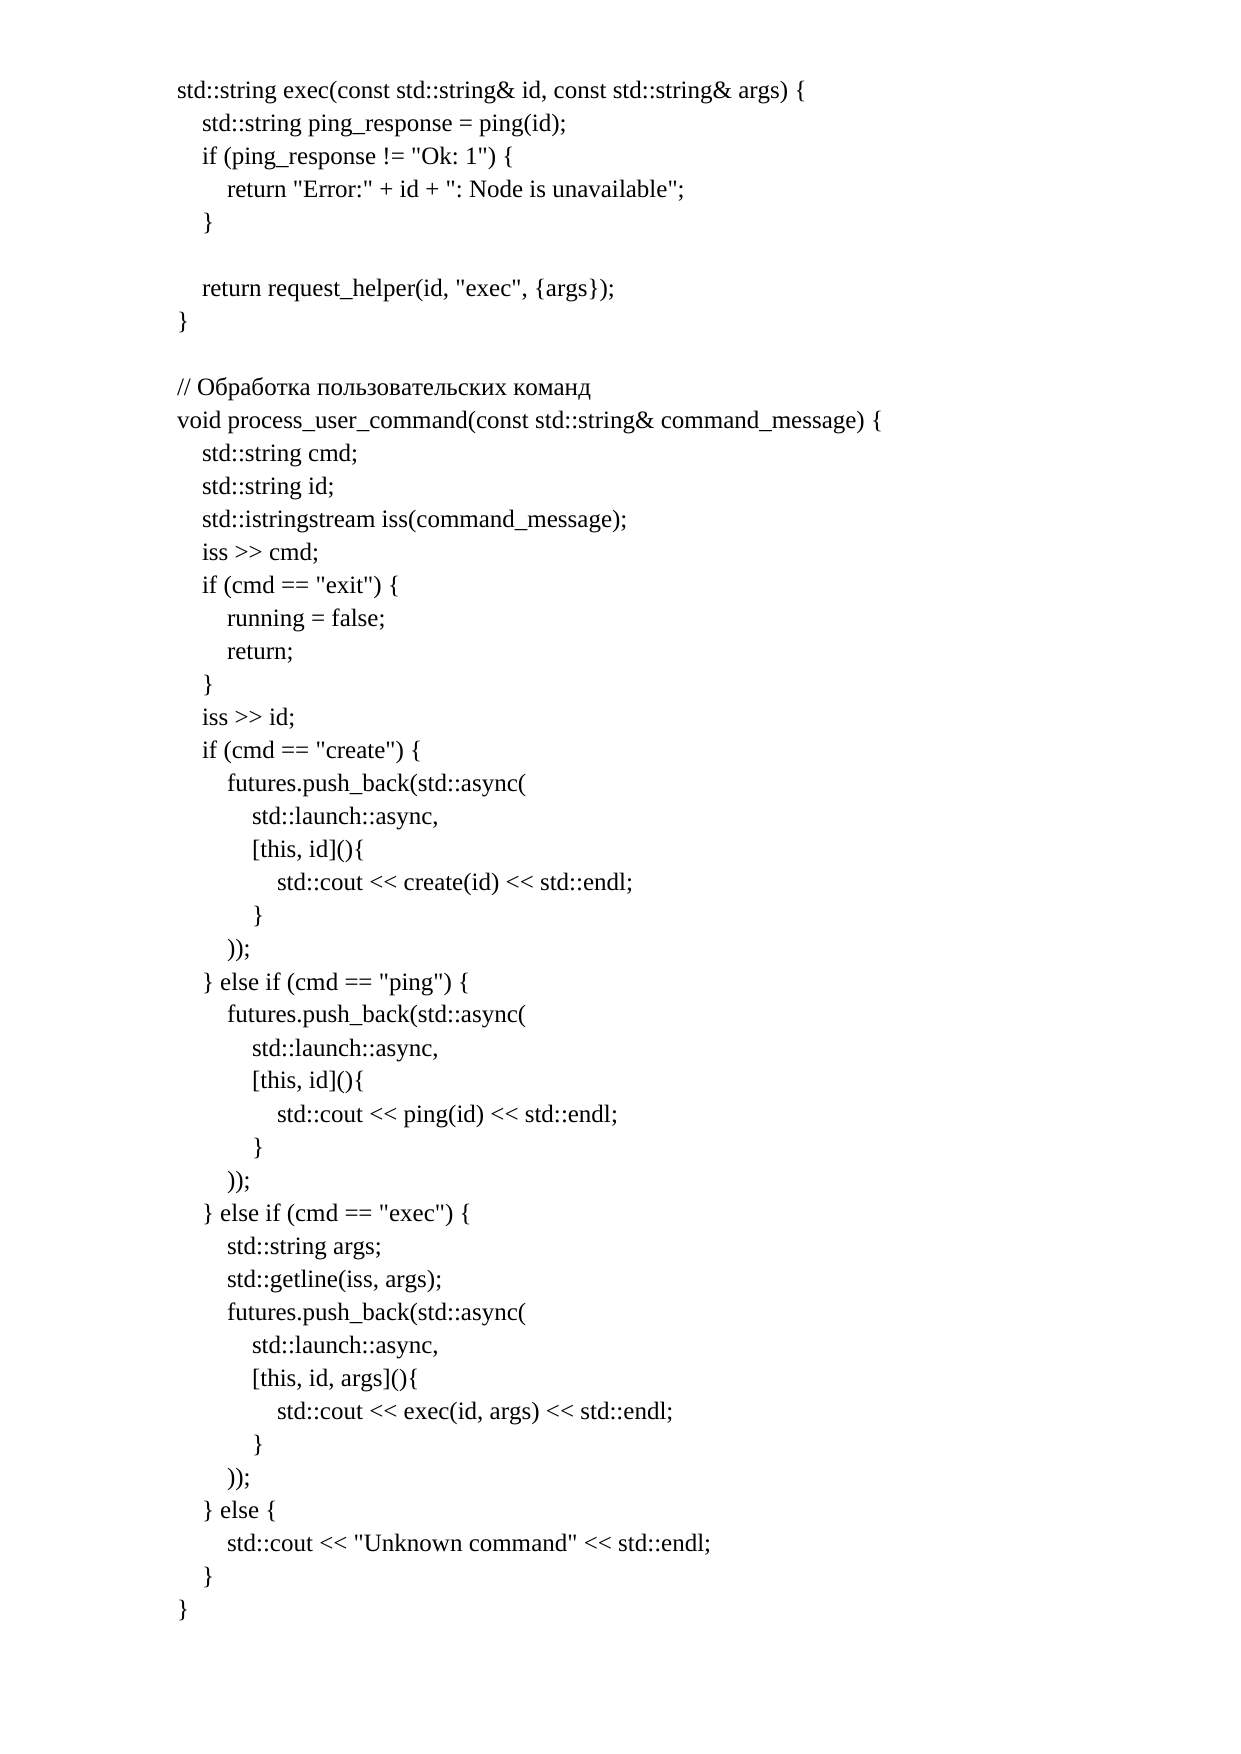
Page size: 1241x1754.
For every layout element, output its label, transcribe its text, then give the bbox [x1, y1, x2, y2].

text std::string ping_response = ping(id); [93, 108, 1147, 137]
text if (ping_response != "Ok: 1") { [93, 141, 1147, 170]
text iss >> id; [93, 702, 1147, 731]
text std::launch::async, [93, 1033, 1147, 1061]
text } [93, 1594, 1147, 1623]
text } [93, 207, 1147, 236]
text )); [93, 1462, 1147, 1491]
text } [93, 901, 1147, 929]
text running = false; [93, 603, 1147, 632]
text futures.push_back(std::async( [93, 768, 1147, 797]
text if (cmd == "create") { [93, 735, 1147, 764]
text [this, id](){ [93, 834, 1147, 863]
text std::launch::async, [93, 801, 1147, 830]
text } [93, 1561, 1147, 1590]
text } [93, 306, 1147, 335]
text return request_helper(id, "exec", {args}); [93, 273, 1147, 302]
text std::string id; [93, 471, 1147, 500]
text void process_user_command(const std::string& command_message) { [93, 405, 1147, 434]
text } [93, 1429, 1147, 1458]
text return; [93, 636, 1147, 665]
text std::istringstream iss(command_message); [93, 504, 1147, 533]
text )); [93, 933, 1147, 962]
text [this, id](){ [93, 1066, 1147, 1094]
text )); [93, 1165, 1147, 1193]
text std::getline(iss, args); [93, 1264, 1147, 1292]
text // Обработка пользовательских команд [93, 372, 1147, 401]
text } [93, 669, 1147, 698]
text futures.push_back(std::async( [93, 999, 1147, 1028]
text if (cmd == "exit") { [93, 570, 1147, 599]
text } else if (cmd == "exec") { [93, 1198, 1147, 1226]
text std::string cmd; [93, 438, 1147, 467]
text std::string args; [93, 1231, 1147, 1259]
text futures.push_back(std::async( [93, 1297, 1147, 1326]
text iss >> cmd; [93, 537, 1147, 566]
text std::string exec(const std::string& id, const std::string& args) { [93, 75, 1147, 104]
text std::cout << "Unknown command" << std::endl; [93, 1528, 1147, 1557]
text std::cout << exec(id, args) << std::endl; [93, 1396, 1147, 1424]
text return "Error:" + id + ": Node is unavailable"; [93, 174, 1147, 203]
text [this, id, args](){ [93, 1363, 1147, 1392]
text std::cout << create(id) << std::endl; [93, 867, 1147, 896]
text std::cout << ping(id) << std::endl; [93, 1099, 1147, 1127]
text std::launch::async, [93, 1330, 1147, 1358]
text } [93, 1132, 1147, 1160]
text } else { [93, 1495, 1147, 1524]
text } else if (cmd == "ping") { [93, 967, 1147, 995]
